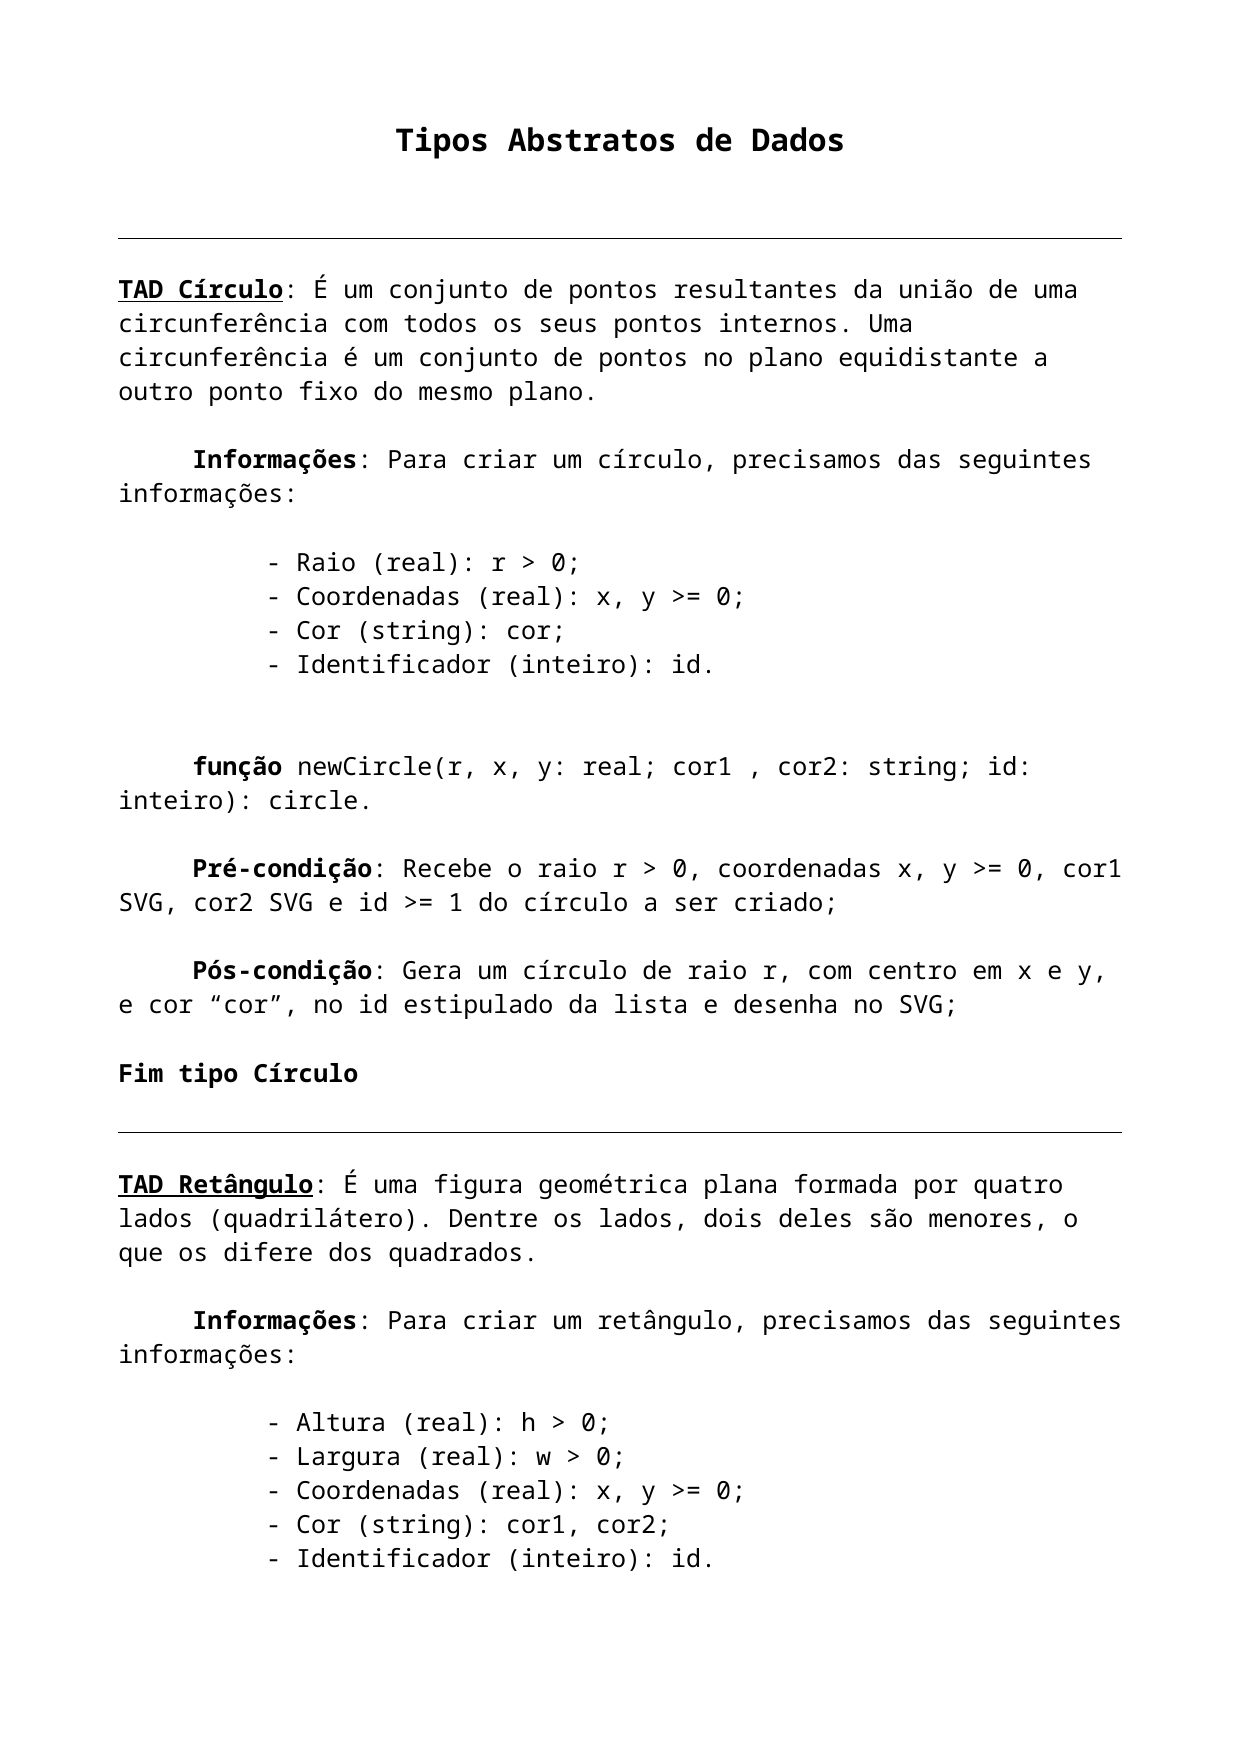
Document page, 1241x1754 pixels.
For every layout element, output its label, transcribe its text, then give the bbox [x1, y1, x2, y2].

text - Cor (string): cor1, cor2; [118, 1507, 1122, 1541]
text TAD Retângulo: É uma figura geométrica plana formada por quatro lados (quadrilátero). Dentre os lados, dois deles são menores, o que os difere dos quadrados. [118, 1166, 1122, 1268]
text Tipos Abstratos de Dados [118, 118, 1122, 161]
text - Coordenadas (real): x, y >= 0; [118, 578, 1122, 612]
text - Altura (real): h > 0; [118, 1405, 1122, 1439]
text Pós-condição: Gera um círculo de raio r, com centro em x e y, e cor “cor”, no id estipulado da lista e desenha no SVG; [118, 953, 1122, 1021]
text - Coordenadas (real): x, y >= 0; [118, 1473, 1122, 1507]
text - Raio (real): r > 0; [118, 544, 1122, 578]
text função newCircle(r, x, y: real; cor1 , cor2: string; id: inteiro): circle. [118, 749, 1122, 817]
text TAD Círculo: É um conjunto de pontos resultantes da união de uma circunferência com todos os seus pontos internos. Uma circunferência é um conjunto de pontos no plano equidistante a outro ponto fixo do mesmo plano. [118, 272, 1122, 408]
text - Largura (real): w > 0; [118, 1439, 1122, 1473]
text Informações: Para criar um círculo, precisamos das seguintes informações: [118, 442, 1122, 510]
text Fim tipo Círculo [118, 1055, 1122, 1089]
text Informações: Para criar um retângulo, precisamos das seguintes informações: [118, 1302, 1122, 1371]
text - Cor (string): cor; [118, 612, 1122, 646]
text - Identificador (inteiro): id. [118, 1541, 1122, 1575]
text Pré-condição: Recebe o raio r > 0, coordenadas x, y >= 0, cor1 SVG, cor2 SVG e id >= 1 do círculo a ser criado; [118, 851, 1122, 919]
text - Identificador (inteiro): id. [118, 646, 1122, 681]
